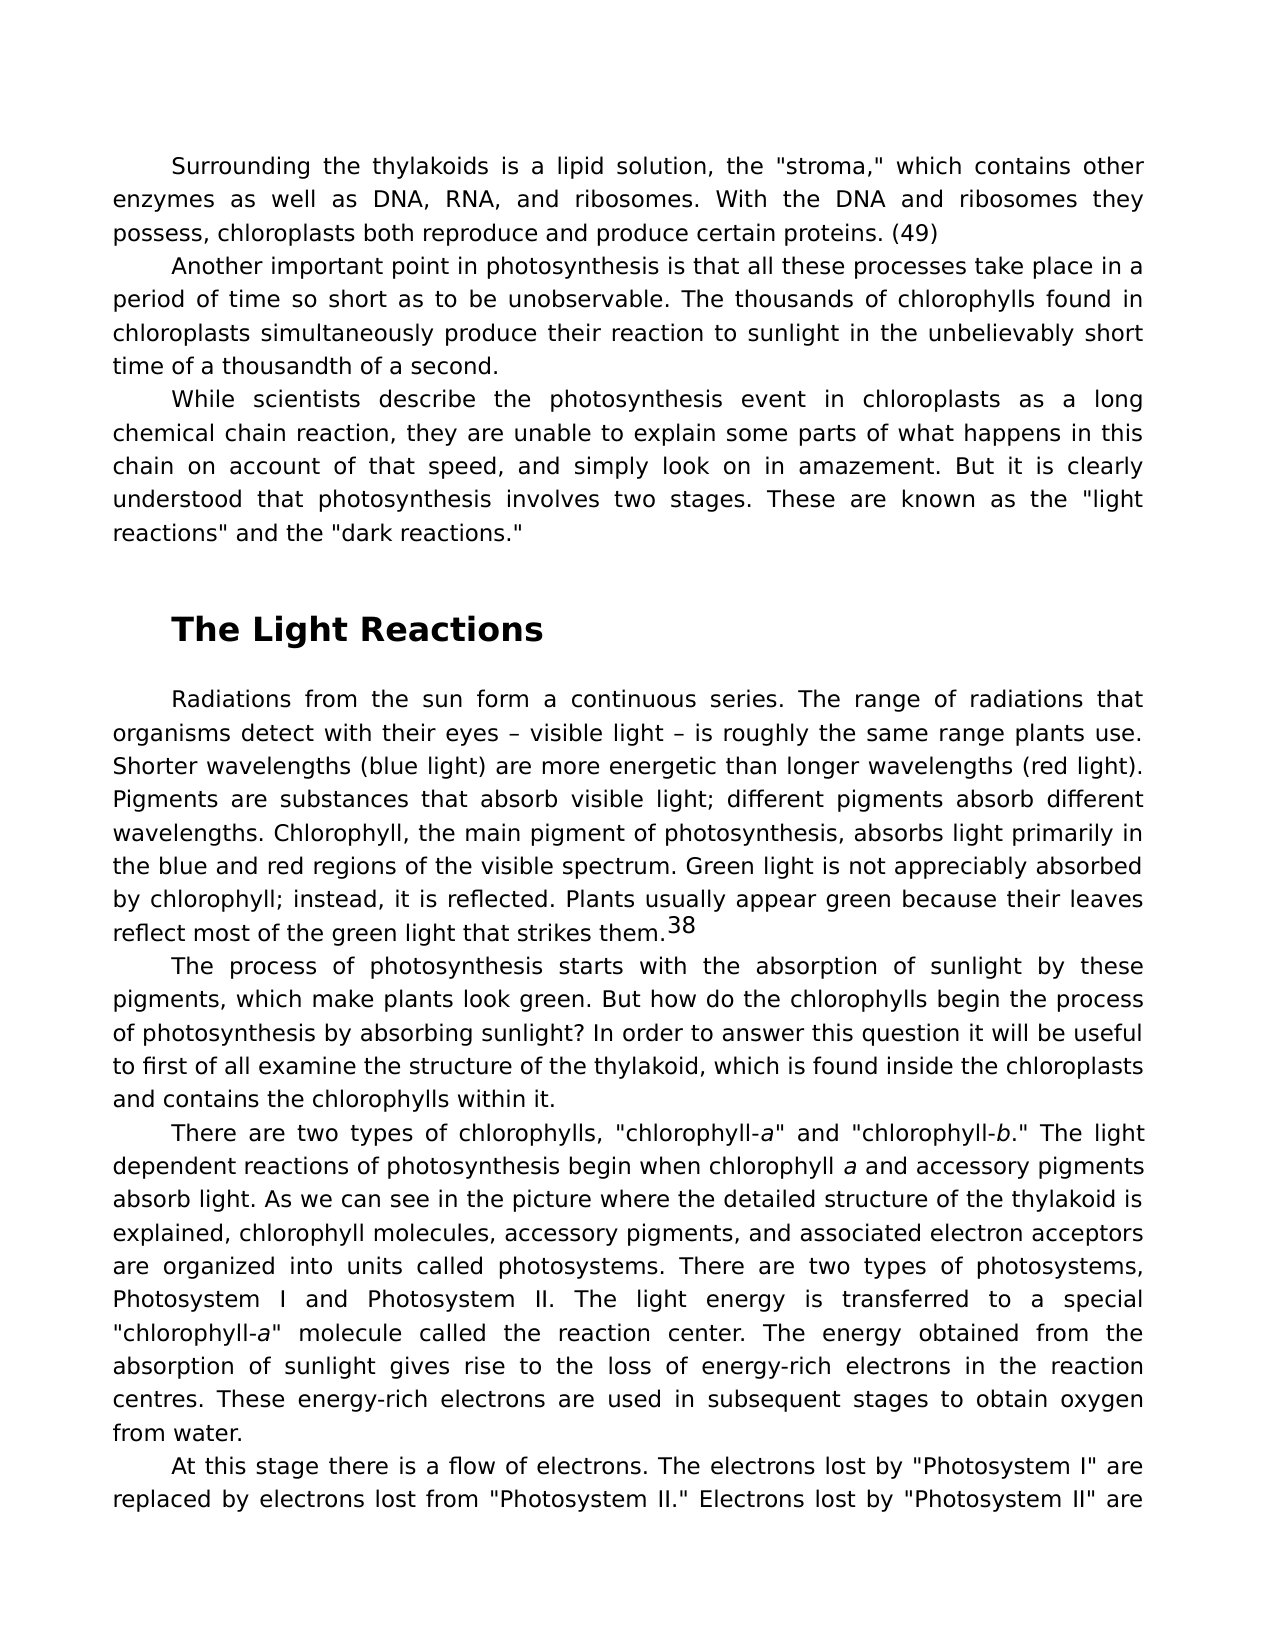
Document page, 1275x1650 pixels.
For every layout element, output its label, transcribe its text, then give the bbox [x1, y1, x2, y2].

text At this stage there is a flow of electrons. The electrons lost by "Photosystem I" are replaced by electrons lost from "Photosystem II." Electrons lost by "Photosystem II" are [112, 1448, 1145, 1514]
text The process of photosynthesis starts with the absorption of sunlight by these pigments, which make plants look green. But how do the chlorophylls begin the process of photosynthesis by absorbing sunlight? In order to answer this question it will be useful to first of all examine the structure of the thylakoid, which is found inside the chloroplasts and contains the chlorophylls within it. [112, 948, 1145, 1114]
text The Light Reactions [112, 614, 1145, 648]
text Radiations from the sun form a continuous series. The range of radiations that organisms detect with their eyes – visible light – is roughly the same range plants use. Shorter wavelengths (blue light) are more energetic than longer wavelengths (red light). Pigments are substances that absorb visible light; different pigments absorb different wavelengths. Chlorophyll, the main pigment of photosynthesis, absorbs light primarily in the blue and red regions of the visible spectrum. Green light is not appreciably absorbed by chlorophyll; instead, it is reflected. Plants usually appear green because their leaves reflect most of the green light that strikes them.38 [112, 681, 1145, 948]
text While scientists describe the photosynthesis event in chloroplasts as a long chemical chain reaction, they are unable to explain some parts of what happens in this chain on account of that speed, and simply look on in amazement. But it is clearly understood that photosynthesis involves two stages. These are known as the "light reactions" and the "dark reactions." [112, 381, 1145, 548]
text Surrounding the thylakoids is a lipid solution, the "stroma," which contains other enzymes as well as DNA, RNA, and ribosomes. With the DNA and ribosomes they possess, chloroplasts both reproduce and produce certain proteins. (49) [112, 148, 1145, 248]
text There are two types of chlorophylls, "chlorophyll-a" and "chlorophyll-b." The light dependent reactions of photosynthesis begin when chlorophyll a and accessory pigments absorb light. As we can see in the picture where the detailed structure of the thylakoid is explained, chlorophyll molecules, accessory pigments, and associated electron acceptors are organized into units called photosystems. There are two types of photosystems, Photosystem I and Photosystem II. The light energy is transferred to a special "chlorophyll-a" molecule called the reaction center. The energy obtained from the absorption of sunlight gives rise to the loss of energy-rich electrons in the reaction centres. These energy-rich electrons are used in subsequent stages to obtain oxygen from water. [112, 1114, 1145, 1448]
text Another important point in photosynthesis is that all these processes take place in a period of time so short as to be unobservable. The thousands of chlorophylls found in chloroplasts simultaneously produce their reaction to sunlight in the unbelievably short time of a thousandth of a second. [112, 248, 1145, 381]
